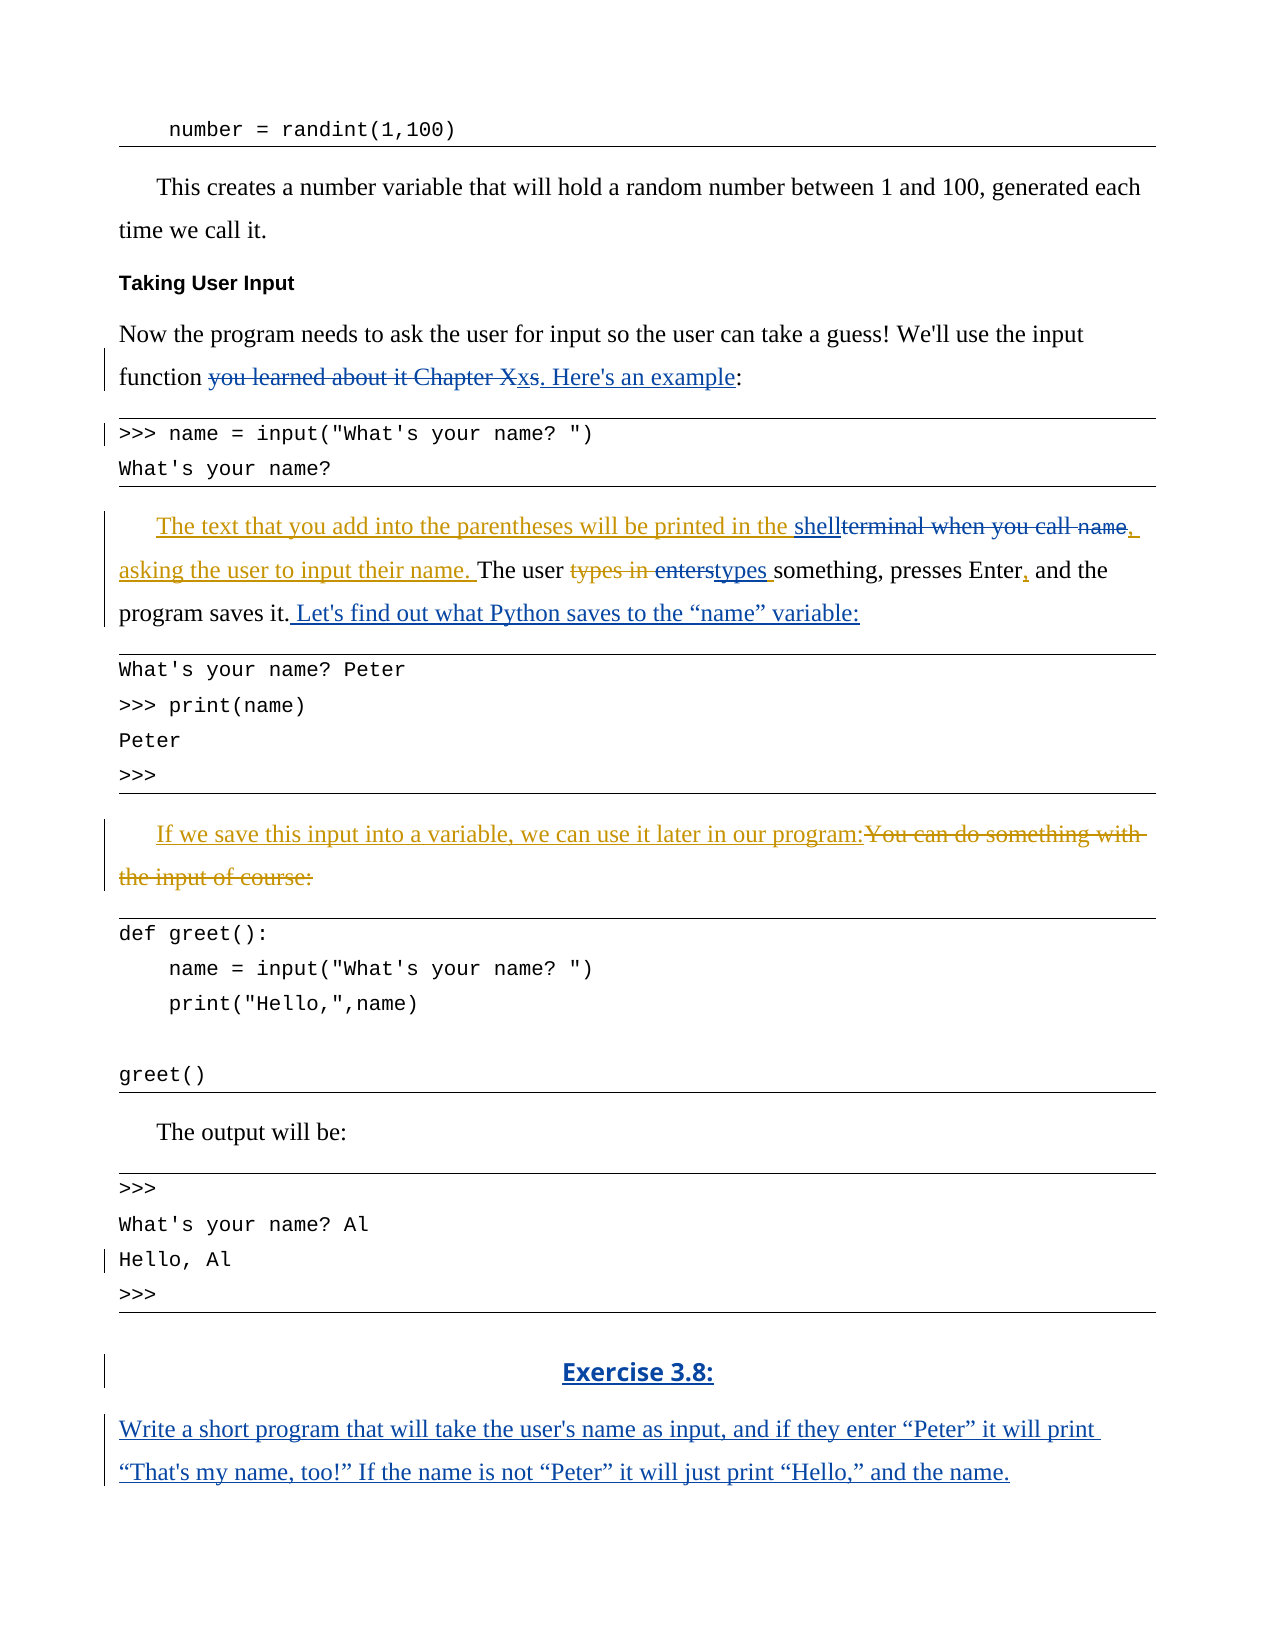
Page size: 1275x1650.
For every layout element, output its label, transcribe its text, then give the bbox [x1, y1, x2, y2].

text number = randint(1,100) [118, 118, 1156, 147]
text >>> name = input("What's your name? ") [118, 419, 1156, 446]
text This creates a number variable that will hold a random number between 1 and 100, generated each time we call it. [118, 172, 1156, 243]
text >>> [118, 1284, 1156, 1313]
text If we save this input into a variable, we can use it later in our program: [118, 819, 1156, 891]
text Now the program needs to ask the user for input so the user can take a guess! We'll use the input function x. Here's an example: [118, 319, 1156, 391]
text def greet(): [118, 919, 1156, 946]
text Write a short program that will take the user's name as input, and if they enter “Peter” it will print “That's my name, too!” If the name is not “Peter” it will just print “Hello,” and the name. [118, 1414, 1156, 1486]
text Exercise 3.8: [118, 1354, 1156, 1388]
text Hello, Al [118, 1249, 1156, 1273]
text What's your name? [118, 458, 1156, 487]
text >>> print(name) [118, 695, 1156, 718]
text >>> [118, 766, 1156, 794]
text print("Hello,",name) [118, 993, 1156, 1017]
text What's your name? Al [118, 1214, 1156, 1237]
text The output will be: [118, 1117, 1156, 1146]
text name = input("What's your name? ") [118, 958, 1156, 982]
text What's your name? Peter [118, 655, 1156, 683]
text Taking User Input [118, 270, 1156, 294]
text The text that you add into the parentheses will be printed in the shell, asking the user to input their name. The user types something, presses Enter, and the program saves it. Let's find out what Python saves to the “name” variable: [118, 511, 1156, 627]
text >>> [118, 1174, 1156, 1202]
text Peter [118, 730, 1156, 754]
text greet() [118, 1064, 1156, 1093]
